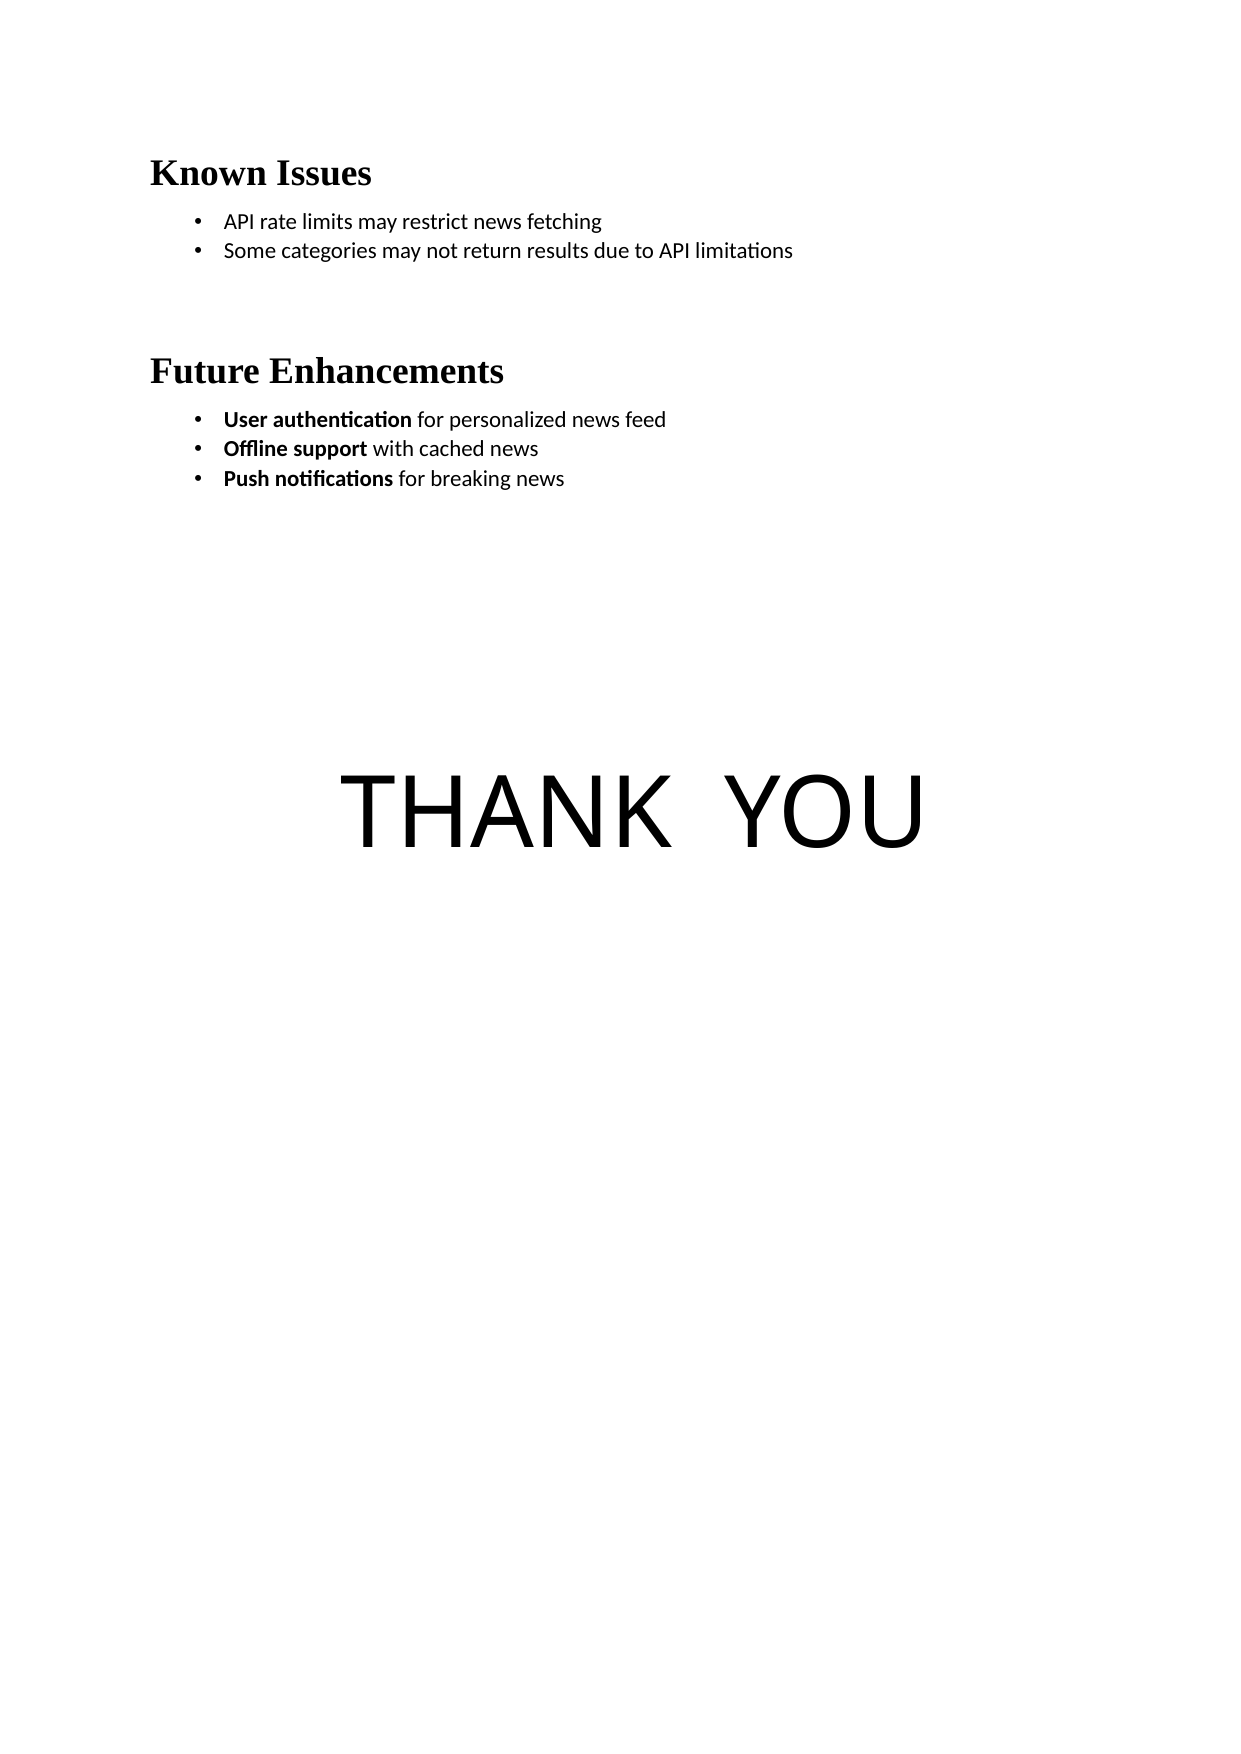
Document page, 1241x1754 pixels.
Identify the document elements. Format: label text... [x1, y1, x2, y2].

list Push notifications for breaking news [194, 464, 1090, 492]
list Offline support with cached news [194, 434, 1090, 463]
text THANK YOU [150, 740, 1090, 877]
subtitle Future Enhancements [150, 348, 1090, 391]
list User authentication for personalized news feed [194, 406, 1090, 433]
list Some categories may not return results due to API limitations [194, 236, 1090, 264]
subtitle Known Issues [150, 150, 1090, 193]
list API rate limits may restrict news fetching [194, 207, 1090, 235]
